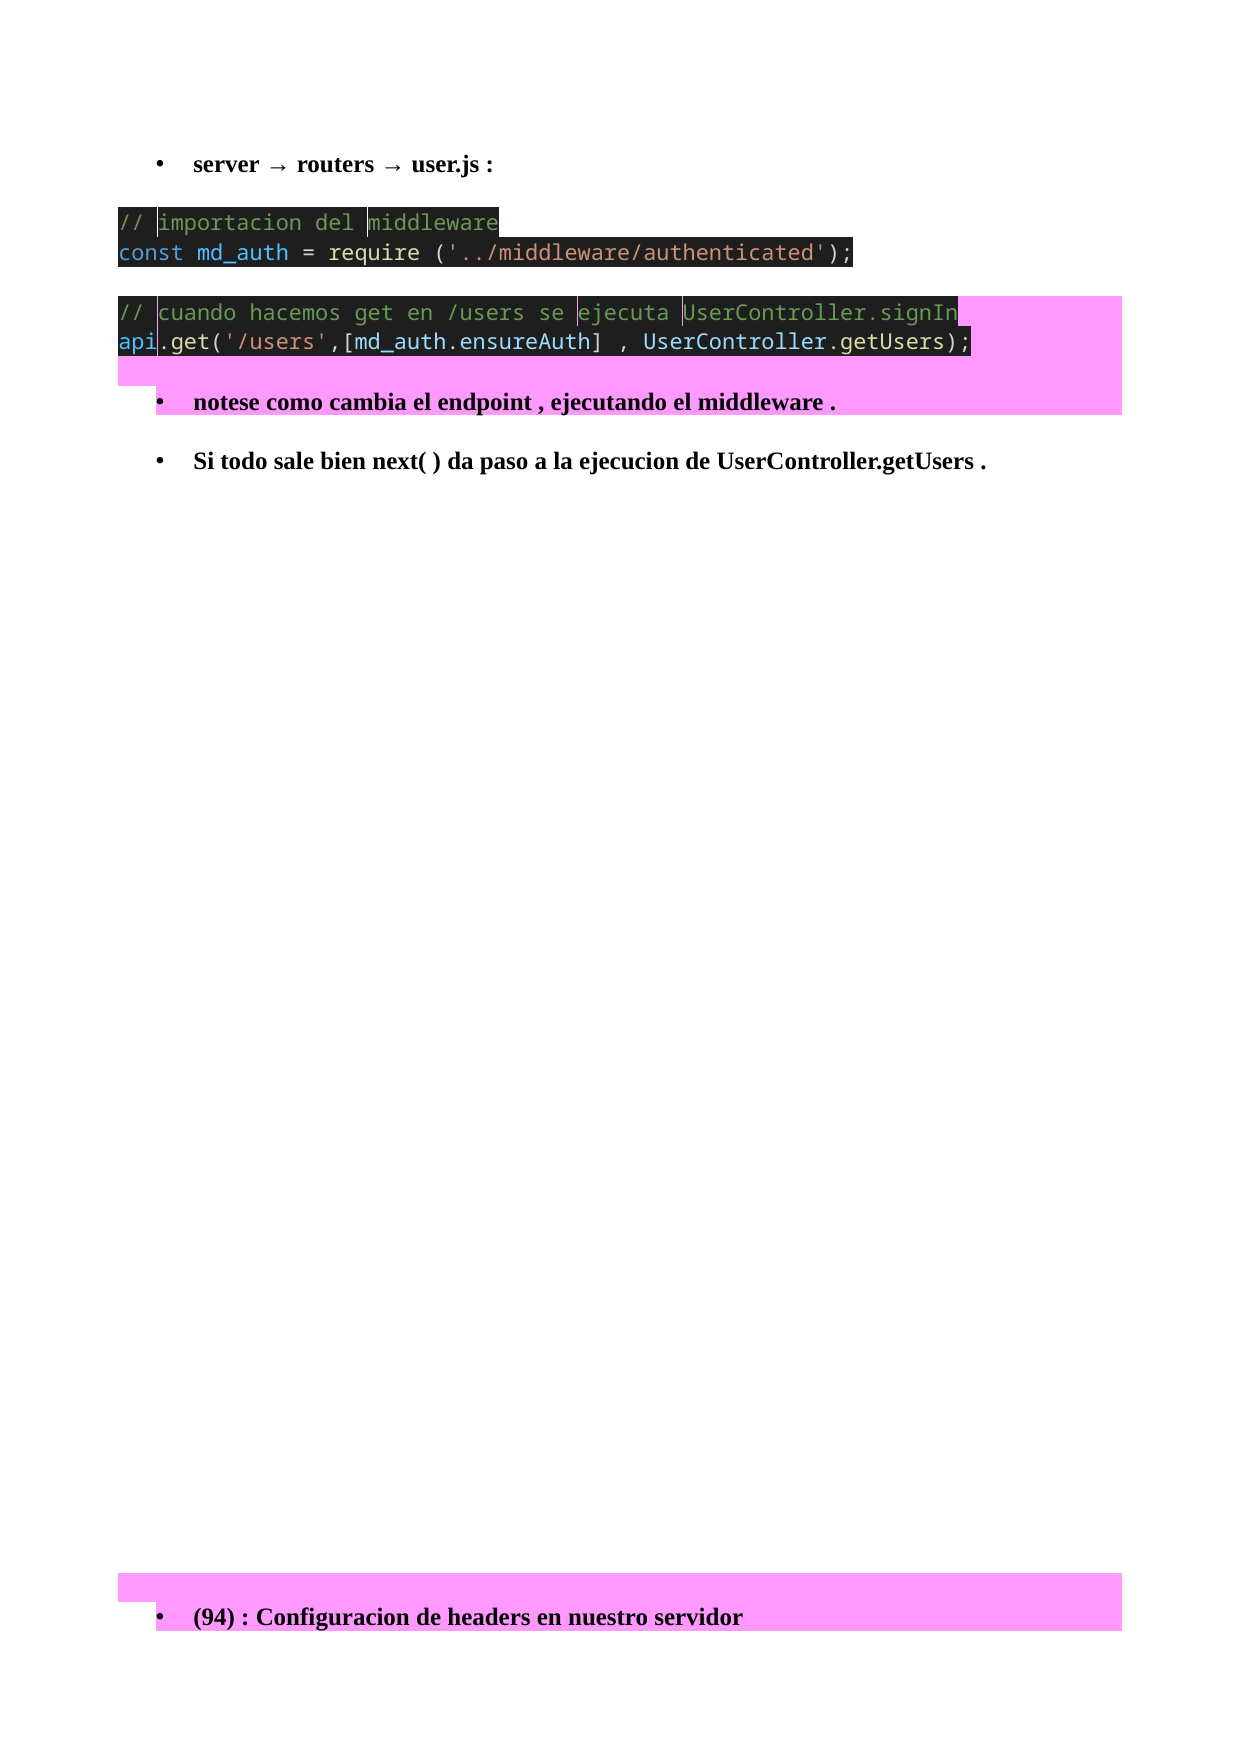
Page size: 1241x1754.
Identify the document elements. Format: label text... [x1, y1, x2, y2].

list server → routers → user.js : [156, 148, 1122, 177]
text // cuando hacemos get en /users se ejecuta UserController.signIn [118, 296, 1122, 326]
list Si todo sale bien next( ) da paso a la ejecucion de UserController.getUsers . [156, 445, 1122, 475]
text api.get('/users',[md_auth.ensureAuth] , UserController.getUsers); [118, 326, 1122, 356]
list notese como cambia el endpoint , ejecutando el middleware . [156, 386, 1122, 415]
text const md_auth = require ('../middleware/authenticated'); [118, 237, 1122, 267]
text // importacion del middleware [118, 207, 1122, 237]
list (94) : Configuracion de headers en nuestro servidor [156, 1602, 1122, 1631]
